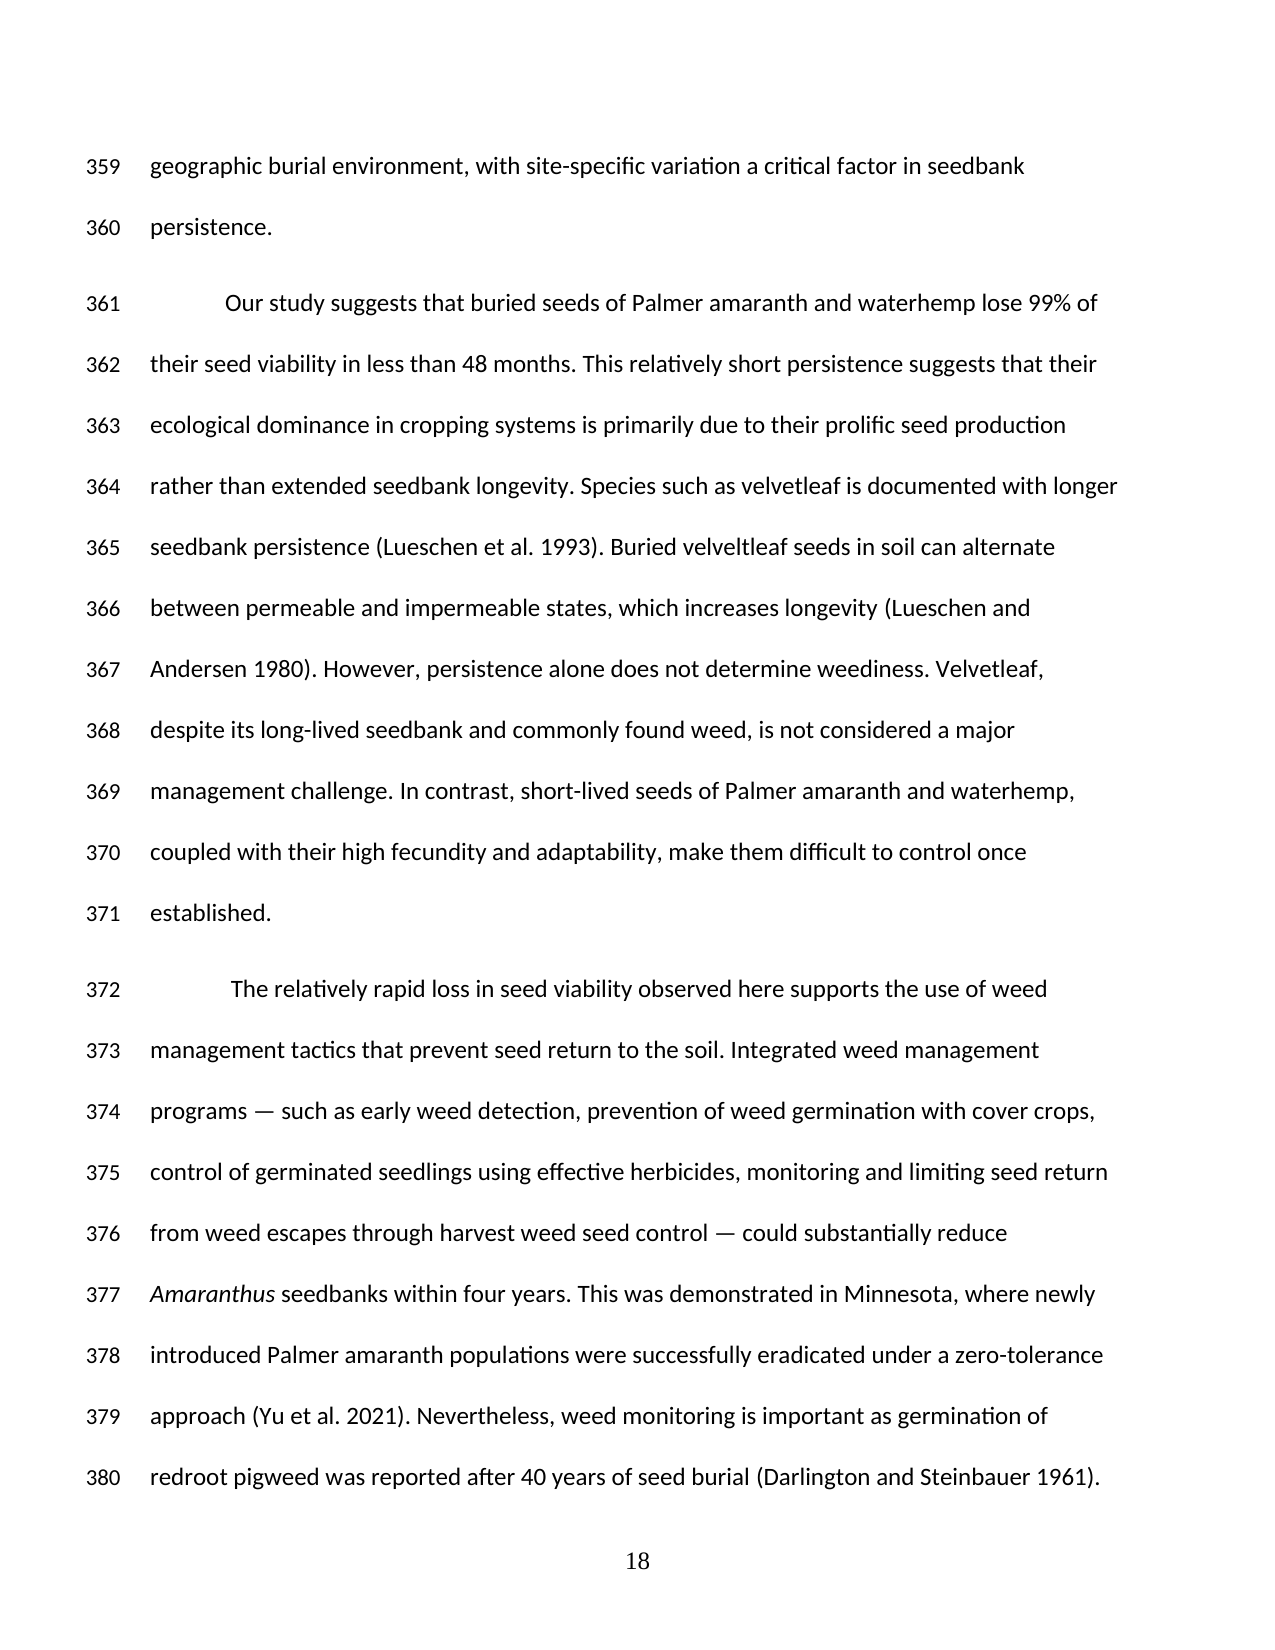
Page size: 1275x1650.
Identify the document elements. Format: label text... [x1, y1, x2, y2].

text Our study suggests that buried seeds of Palmer amaranth and waterhemp lose 99% of their seed viability in less than 48 months. This relatively short persistence suggests that their ecological dominance in cropping systems is primarily due to their prolific seed production rather than extended seedbank longevity. Species such as velvetleaf is documented with longer seedbank persistence (Lueschen et al. 1993). Buried velveltleaf seeds in soil can alternate between permeable and impermeable states, which increases longevity (Lueschen and Andersen 1980). However, persistence alone does not determine weediness. Velvetleaf, despite its long-lived seedbank and commonly found weed, is not considered a major management challenge. In contrast, short-lived seeds of Palmer amaranth and waterhemp, coupled with their high fecundity and adaptability, make them difficult to control once established. [150, 287, 1125, 928]
text The relatively rapid loss in seed viability observed here supports the use of weed management tactics that prevent seed return to the soil. Integrated weed management programs — such as early weed detection, prevention of weed germination with cover crops, control of germinated seedlings using effective herbicides, monitoring and limiting seed return from weed escapes through harvest weed seed control — could substantially reduce Amaranthus seedbanks within four years. This was demonstrated in Minnesota, where newly introduced Palmer amaranth populations were successfully eradicated under a zero-tolerance approach (Yu et al. 2021). Nevertheless, weed monitoring is important as germination of redroot pigweed was reported after 40 years of seed burial (Darlington and Steinbauer 1961). [150, 973, 1125, 1492]
text geographic burial environment, with site-specific variation a critical factor in seedbank persistence. [150, 150, 1125, 242]
